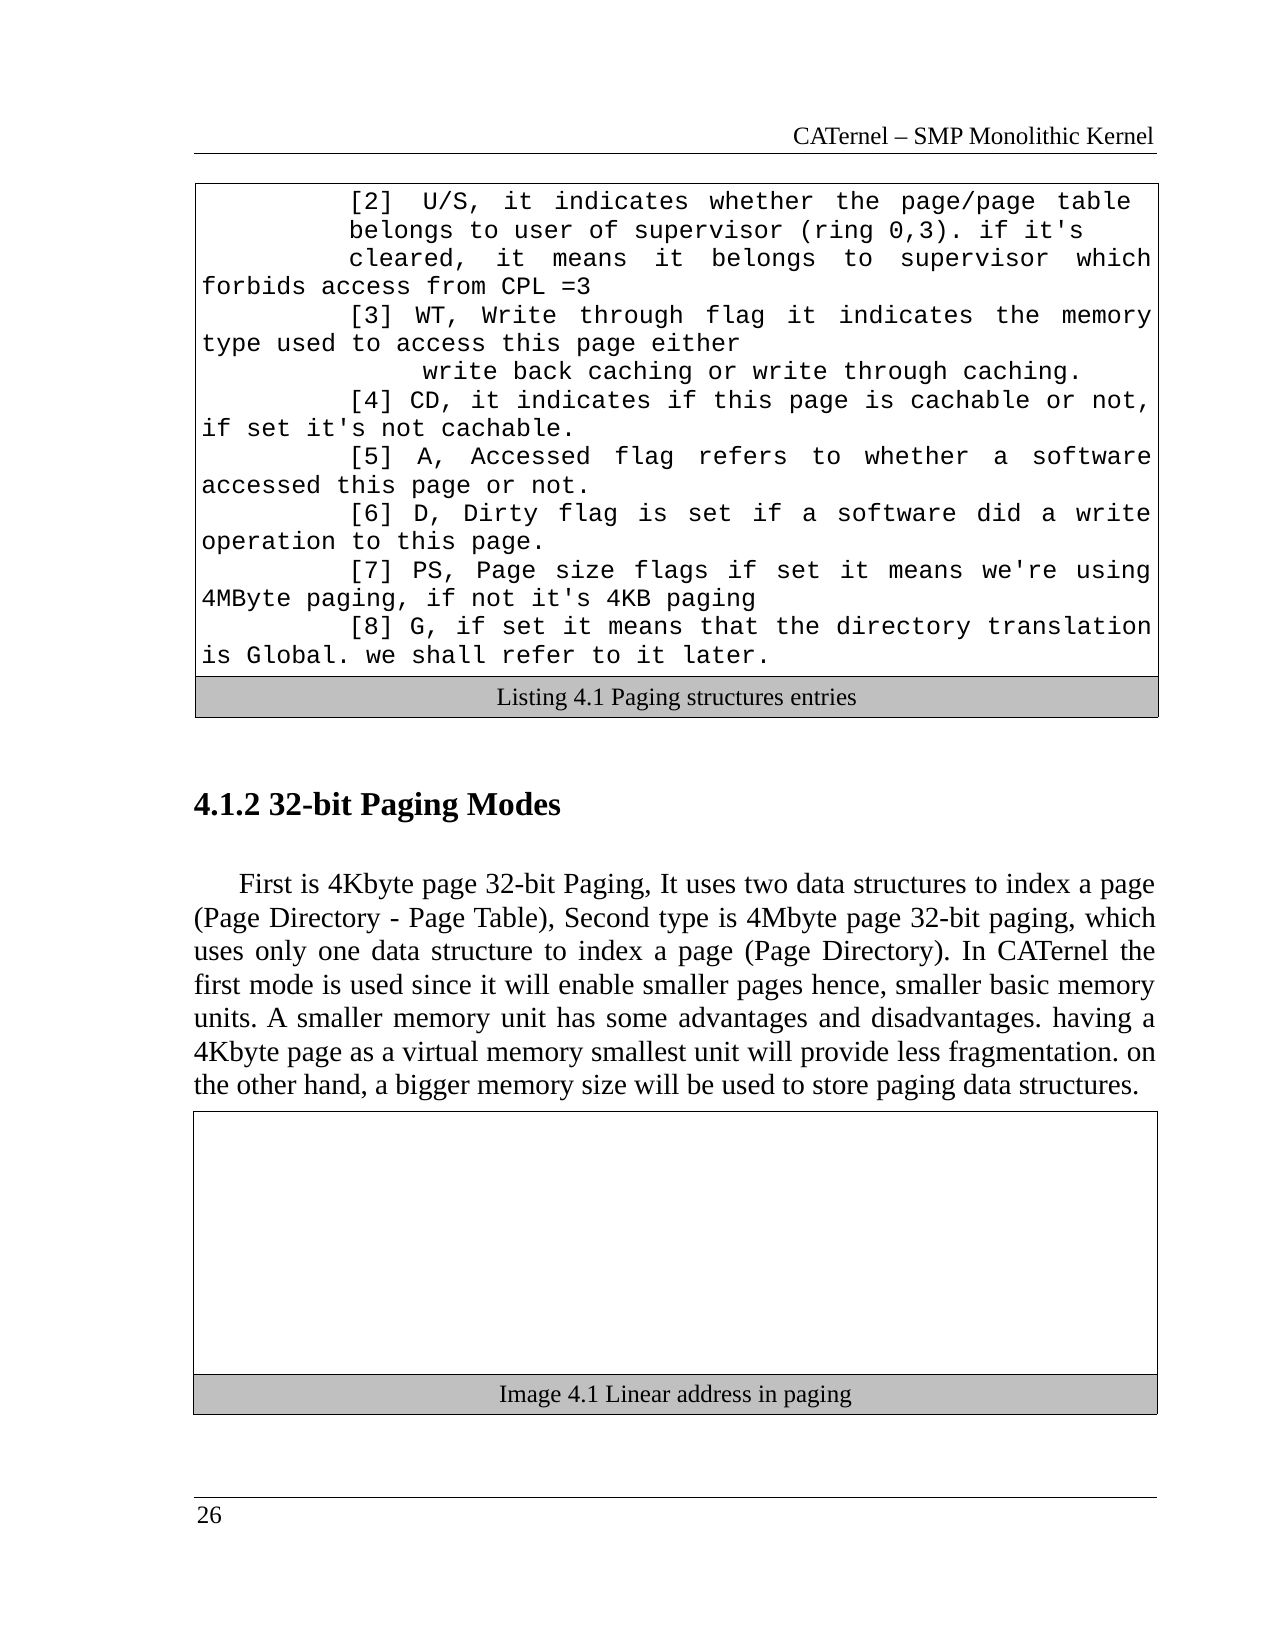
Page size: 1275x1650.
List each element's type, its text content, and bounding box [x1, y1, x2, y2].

text First is 4Kbyte page 32-bit Paging, It uses two data structures to index a page (Page Directory - Page Table), Second type is 4Mbyte page 32-bit paging, which uses only one data structure to index a page (Page Directory). In CATernel the first mode is used since it will enable smaller pages hence, smaller basic memory units. A smaller memory unit has some advantages and disadvantages. having a 4Kbyte page as a virtual memory smallest unit will provide less fragmentation. on the other hand, a bigger memory size will be used to store paging data structures. [193, 866, 1157, 1101]
table_cell Image 4.1 Linear address in paging [194, 1375, 1157, 1414]
text 4.1.2 32-bit Paging Modes [193, 784, 1157, 822]
table_cell Listing 4.1 Paging structures entries [196, 677, 1158, 717]
table_header [194, 1112, 1157, 1373]
table_header [2] U/S, it indicates whether the page/page table belongs to user of supervisor (ring 0,3). if it's cleared, it means it belongs to supervisor which forbids access from CPL =3 [3] WT, Write through flag it indicates the memory type used to access this page either write back caching or write through caching. [4] CD, it indicates if this page is cachable or not, if set it's not cachable. [5] A, Accessed flag refers to whether a software accessed this page or not. [6] D, Dirty flag is set if a software did a write operation to this page. [7] PS, Page size flags if set it means we're using 4MByte paging, if not it's 4KB paging [8] G, if set it means that the directory translation is Global. we shall refer to it later. [196, 184, 1158, 676]
